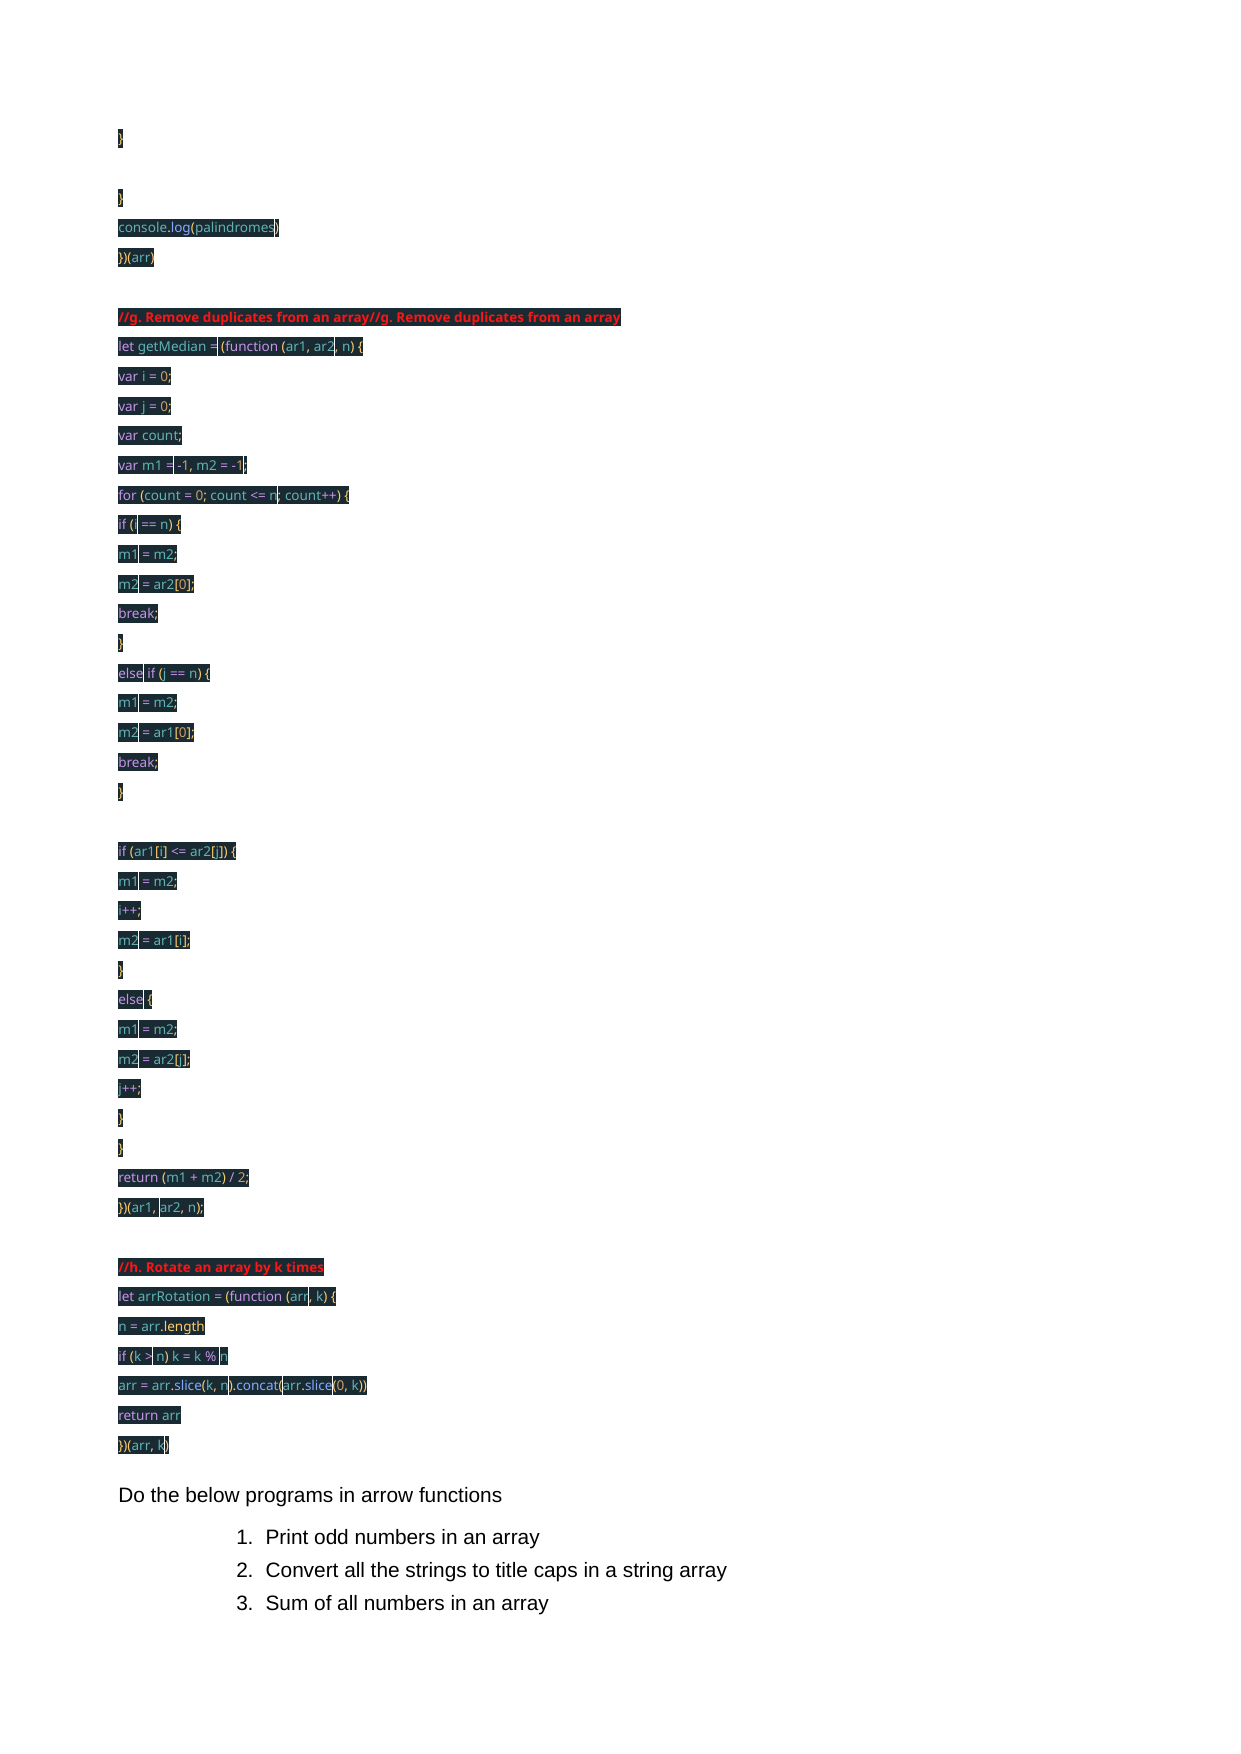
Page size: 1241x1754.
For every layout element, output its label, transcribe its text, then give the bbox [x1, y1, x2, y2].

text var j = 0; [118, 385, 1122, 415]
text return arr [118, 1395, 1122, 1424]
text if (ar1[i] <= ar2[j]) { [118, 831, 1122, 860]
text } [118, 623, 1122, 652]
text break; [118, 742, 1122, 771]
text m1 = m2; [118, 1009, 1122, 1038]
text break; [118, 593, 1122, 623]
text else { [118, 979, 1122, 1009]
text return (m1 + m2) / 2; [118, 1157, 1122, 1187]
text j++; [118, 1068, 1122, 1098]
text arr = arr.slice(k, n).concat(arr.slice(0, k)) [118, 1365, 1122, 1395]
text } [118, 118, 1122, 148]
text m1 = m2; [118, 682, 1122, 712]
text })(arr, k) [118, 1424, 1122, 1454]
text m2 = ar1[0]; [118, 712, 1122, 742]
text i++; [118, 890, 1122, 920]
list Print odd numbers in an array [236, 1525, 1122, 1549]
text var count; [118, 415, 1122, 445]
text let getMedian = (function (ar1, ar2, n) { [118, 326, 1122, 356]
text } [118, 949, 1122, 979]
text var m1 = -1, m2 = -1; [118, 445, 1122, 474]
text var i = 0; [118, 356, 1122, 385]
text m2 = ar2[j]; [118, 1038, 1122, 1068]
list Sum of all numbers in an array [236, 1591, 1122, 1615]
text } [118, 771, 1122, 801]
text n = arr.length [118, 1306, 1122, 1335]
text } [118, 1098, 1122, 1127]
text Do the below programs in arrow functions [118, 1483, 1122, 1507]
text m1 = m2; [118, 534, 1122, 563]
text else if (j == n) { [118, 652, 1122, 682]
text for (count = 0; count <= n; count++) { [118, 474, 1122, 504]
text } [118, 1127, 1122, 1157]
text let arrRotation = (function (arr, k) { [118, 1276, 1122, 1306]
text if (i == n) { [118, 504, 1122, 534]
list Convert all the strings to title caps in a string array [236, 1558, 1122, 1582]
text m2 = ar2[0]; [118, 563, 1122, 593]
text //g. Remove duplicates from an array//g. Remove duplicates from an array [118, 296, 1122, 326]
text } [118, 177, 1122, 207]
text m1 = m2; [118, 860, 1122, 890]
text console.log(palindromes) [118, 207, 1122, 237]
text })(ar1, ar2, n); [118, 1187, 1122, 1217]
text m2 = ar1[i]; [118, 920, 1122, 949]
text //h. Rotate an array by k times [118, 1246, 1122, 1276]
text })(arr) [118, 237, 1122, 267]
text if (k > n) k = k % n [118, 1335, 1122, 1365]
